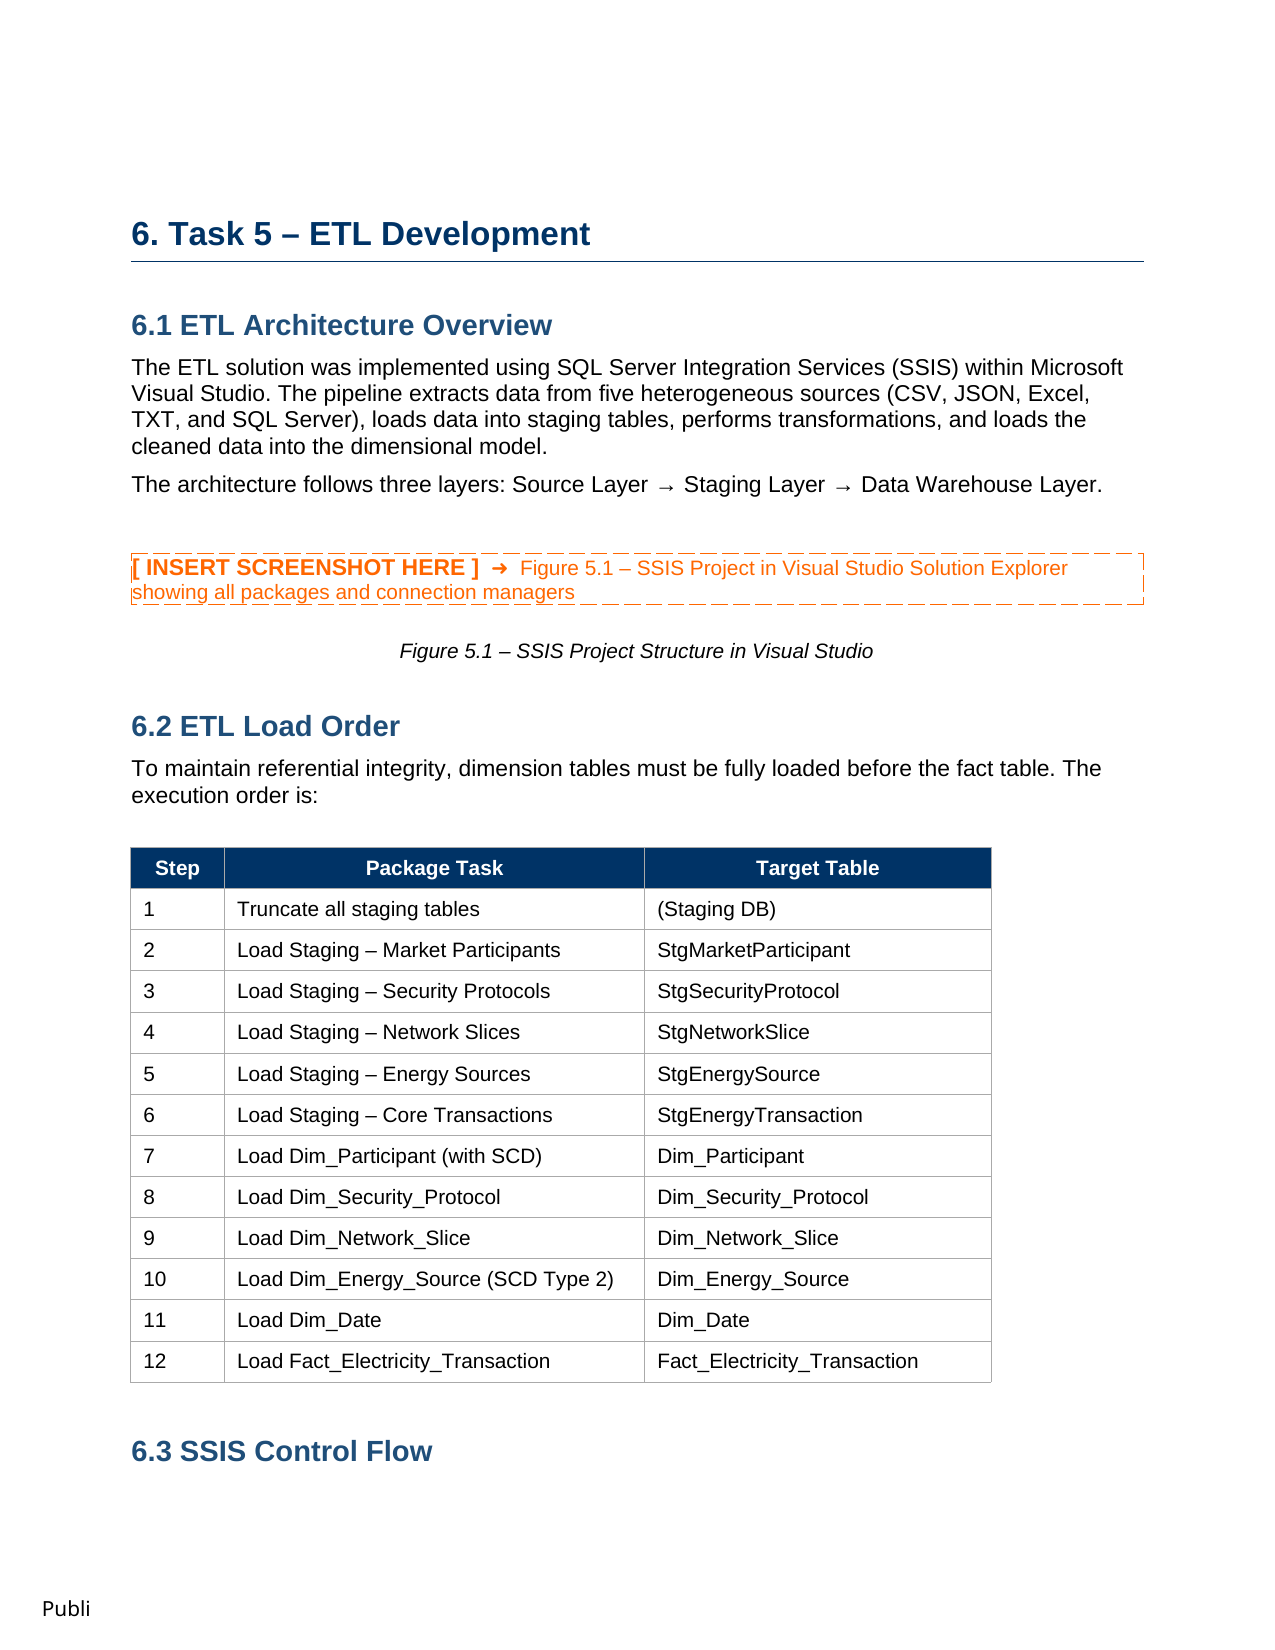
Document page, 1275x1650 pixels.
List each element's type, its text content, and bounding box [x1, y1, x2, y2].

table_cell 9 [131, 1218, 224, 1258]
subtitle 6. Task 5 – ETL Development [131, 214, 1144, 261]
table_cell Load Fact_Electricity_Transaction [225, 1342, 644, 1382]
table_header Step [131, 848, 224, 888]
table_cell 7 [131, 1136, 224, 1176]
table_cell Load Staging – Network Slices [225, 1013, 644, 1052]
table_cell 1 [131, 889, 224, 929]
table_cell Load Dim_Energy_Source (SCD Type 2) [225, 1259, 644, 1299]
table_cell Dim_Participant [645, 1136, 991, 1176]
table_header Target Table [645, 848, 991, 888]
subtitle 6.3 SSIS Control Flow [131, 1433, 1144, 1467]
table_cell Load Staging – Core Transactions [225, 1095, 644, 1135]
table_cell StgMarketParticipant [645, 930, 991, 970]
table_cell (Staging DB) [645, 889, 991, 929]
table_cell Load Staging – Market Participants [225, 930, 644, 970]
table_cell Load Dim_Security_Protocol [225, 1177, 644, 1217]
table_cell 5 [131, 1054, 224, 1094]
table_cell Dim_Date [645, 1300, 991, 1341]
table_cell StgEnergySource [645, 1054, 991, 1094]
table_cell 3 [131, 971, 224, 1011]
text To maintain referential integrity, dimension tables must be fully loaded before the fact table. The execution order is: [131, 755, 1144, 808]
table_cell 4 [131, 1013, 224, 1052]
table_cell Load Dim_Participant (with SCD) [225, 1136, 644, 1176]
table_cell Load Dim_Date [225, 1300, 644, 1341]
table_cell Dim_Network_Slice [645, 1218, 991, 1258]
subtitle 6.2 ETL Load Order [131, 709, 1144, 743]
table_cell 11 [131, 1300, 224, 1341]
table_cell Load Staging – Security Protocols [225, 971, 644, 1011]
subtitle 6.1 ETL Architecture Overview [131, 307, 1144, 341]
table_cell StgNetworkSlice [645, 1013, 991, 1052]
table_cell 10 [131, 1259, 224, 1299]
table_cell Dim_Security_Protocol [645, 1177, 991, 1217]
table_cell 8 [131, 1177, 224, 1217]
table_cell 12 [131, 1342, 224, 1382]
text The architecture follows three layers: Source Layer → Staging Layer → Data Warehouse Layer. [131, 471, 1144, 498]
text Figure 5.1 – SSIS Project Structure in Visual Studio [131, 639, 1144, 663]
table_cell 2 [131, 930, 224, 970]
table_cell Fact_Electricity_Transaction [645, 1342, 991, 1382]
table_cell StgEnergyTransaction [645, 1095, 991, 1135]
table_cell Truncate all staging tables [225, 889, 644, 929]
text [ INSERT SCREENSHOT HERE ] ➜ Figure 5.1 – SSIS Project in Visual Studio Solution Explorer showing all packages and connection managers [131, 553, 1144, 605]
table_cell StgSecurityProtocol [645, 971, 991, 1011]
table_cell Dim_Energy_Source [645, 1259, 991, 1299]
table_cell Load Dim_Network_Slice [225, 1218, 644, 1258]
text The ETL solution was implemented using SQL Server Integration Services (SSIS) within Microsoft Visual Studio. The pipeline extracts data from five heterogeneous sources (CSV, JSON, Excel, TXT, and SQL Server), loads data into staging tables, performs transformations, and loads the cleaned data into the dimensional model. [131, 353, 1144, 459]
table_cell Load Staging – Energy Sources [225, 1054, 644, 1094]
table_header Package Task [225, 848, 644, 888]
table_cell 6 [131, 1095, 224, 1135]
